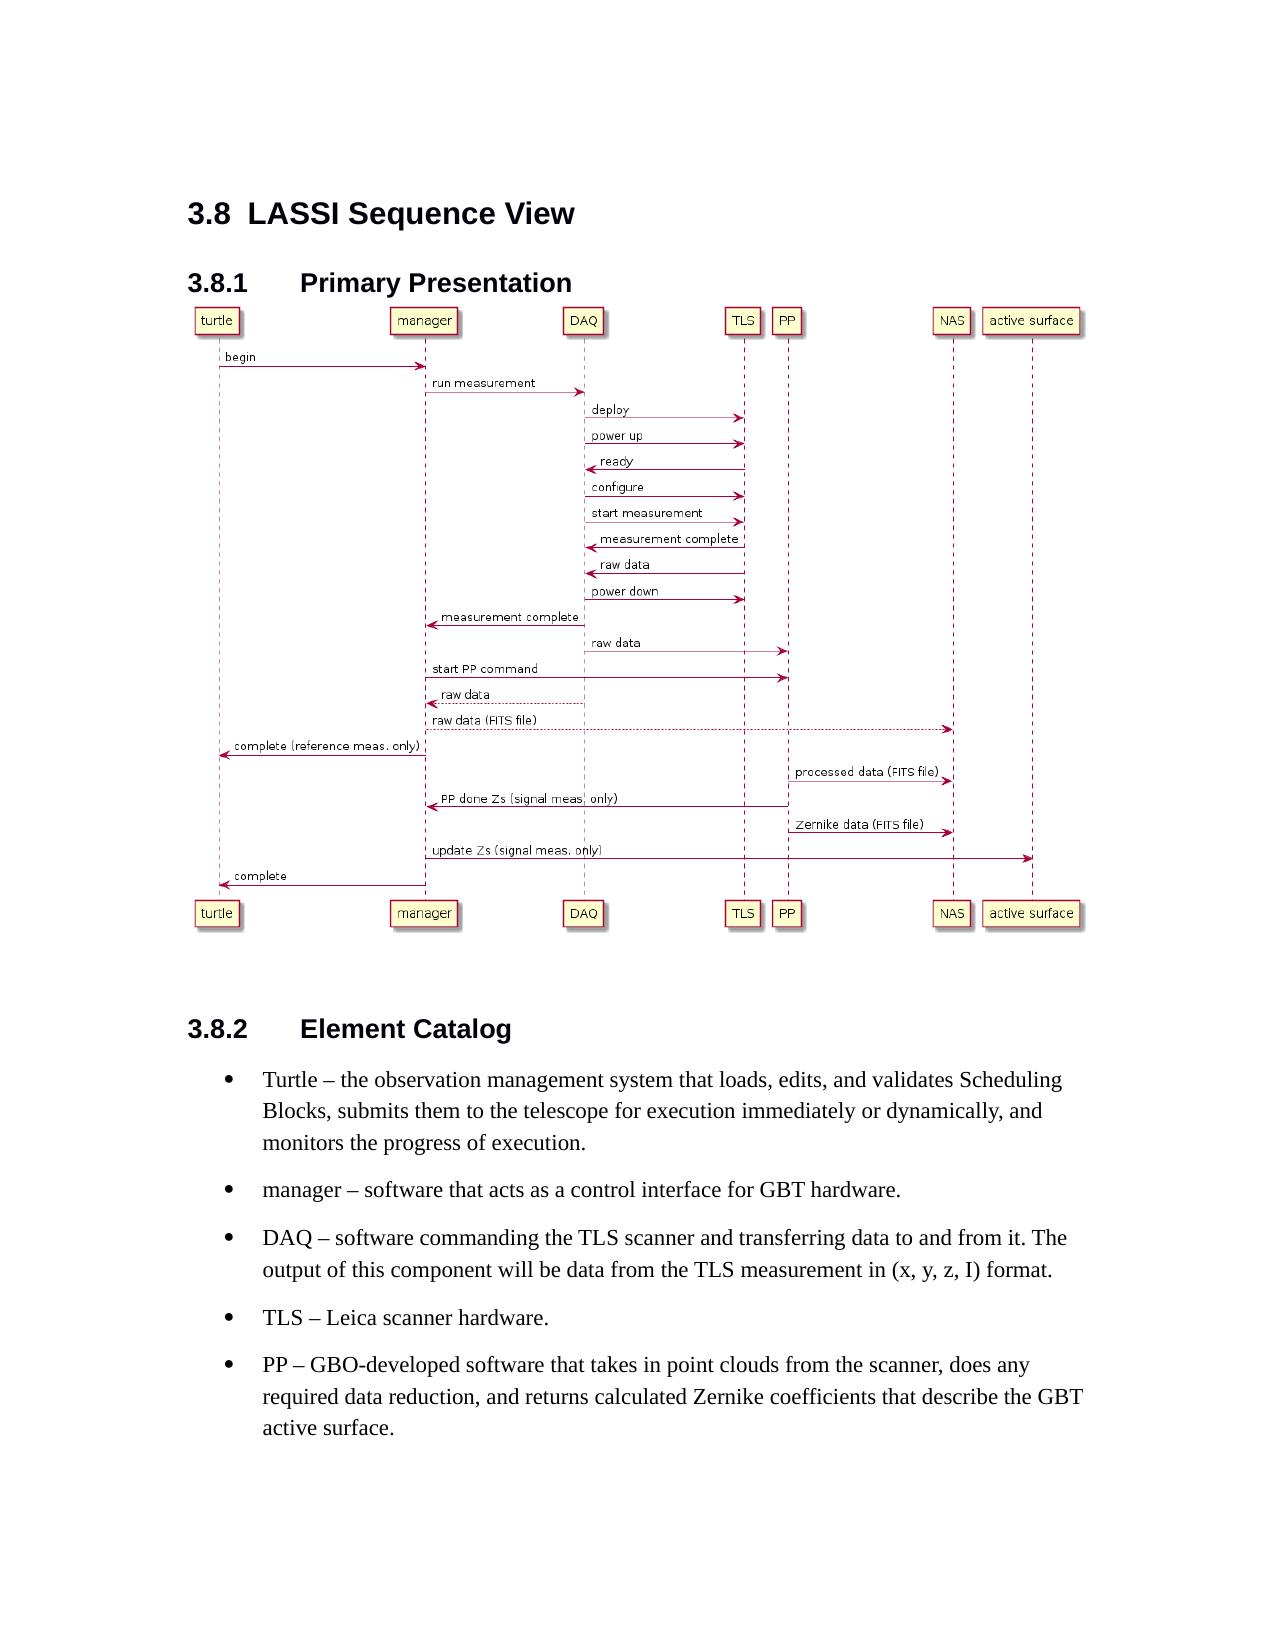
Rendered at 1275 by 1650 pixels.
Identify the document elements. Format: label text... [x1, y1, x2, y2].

subtitle LASSI Sequence View [187, 192, 1087, 231]
picture [187, 304, 1088, 935]
list TLS – Leica scanner hardware. [225, 1299, 1087, 1330]
subtitle Primary Presentation [187, 262, 1087, 298]
list Turtle – the observation management system that loads, edits, and validates Scheduling Blocks, submits them to the telescope for execution immediately or dynamically, and monitors the progress of execution. [225, 1061, 1087, 1155]
subtitle Element Catalog [187, 1009, 1087, 1044]
list PP – GBO-developed software that takes in point clouds from the scanner, does any required data reduction, and returns calculated Zernike coefficients that describe the GBT active surface. [225, 1347, 1087, 1440]
list DAQ – software commanding the TLS scanner and transferring data to and from it. The output of this component will be data from the TLS measurement in (x, y, z, I) format. [225, 1219, 1087, 1282]
list manager – software that acts as a control interface for GBT hardware. [225, 1172, 1087, 1203]
